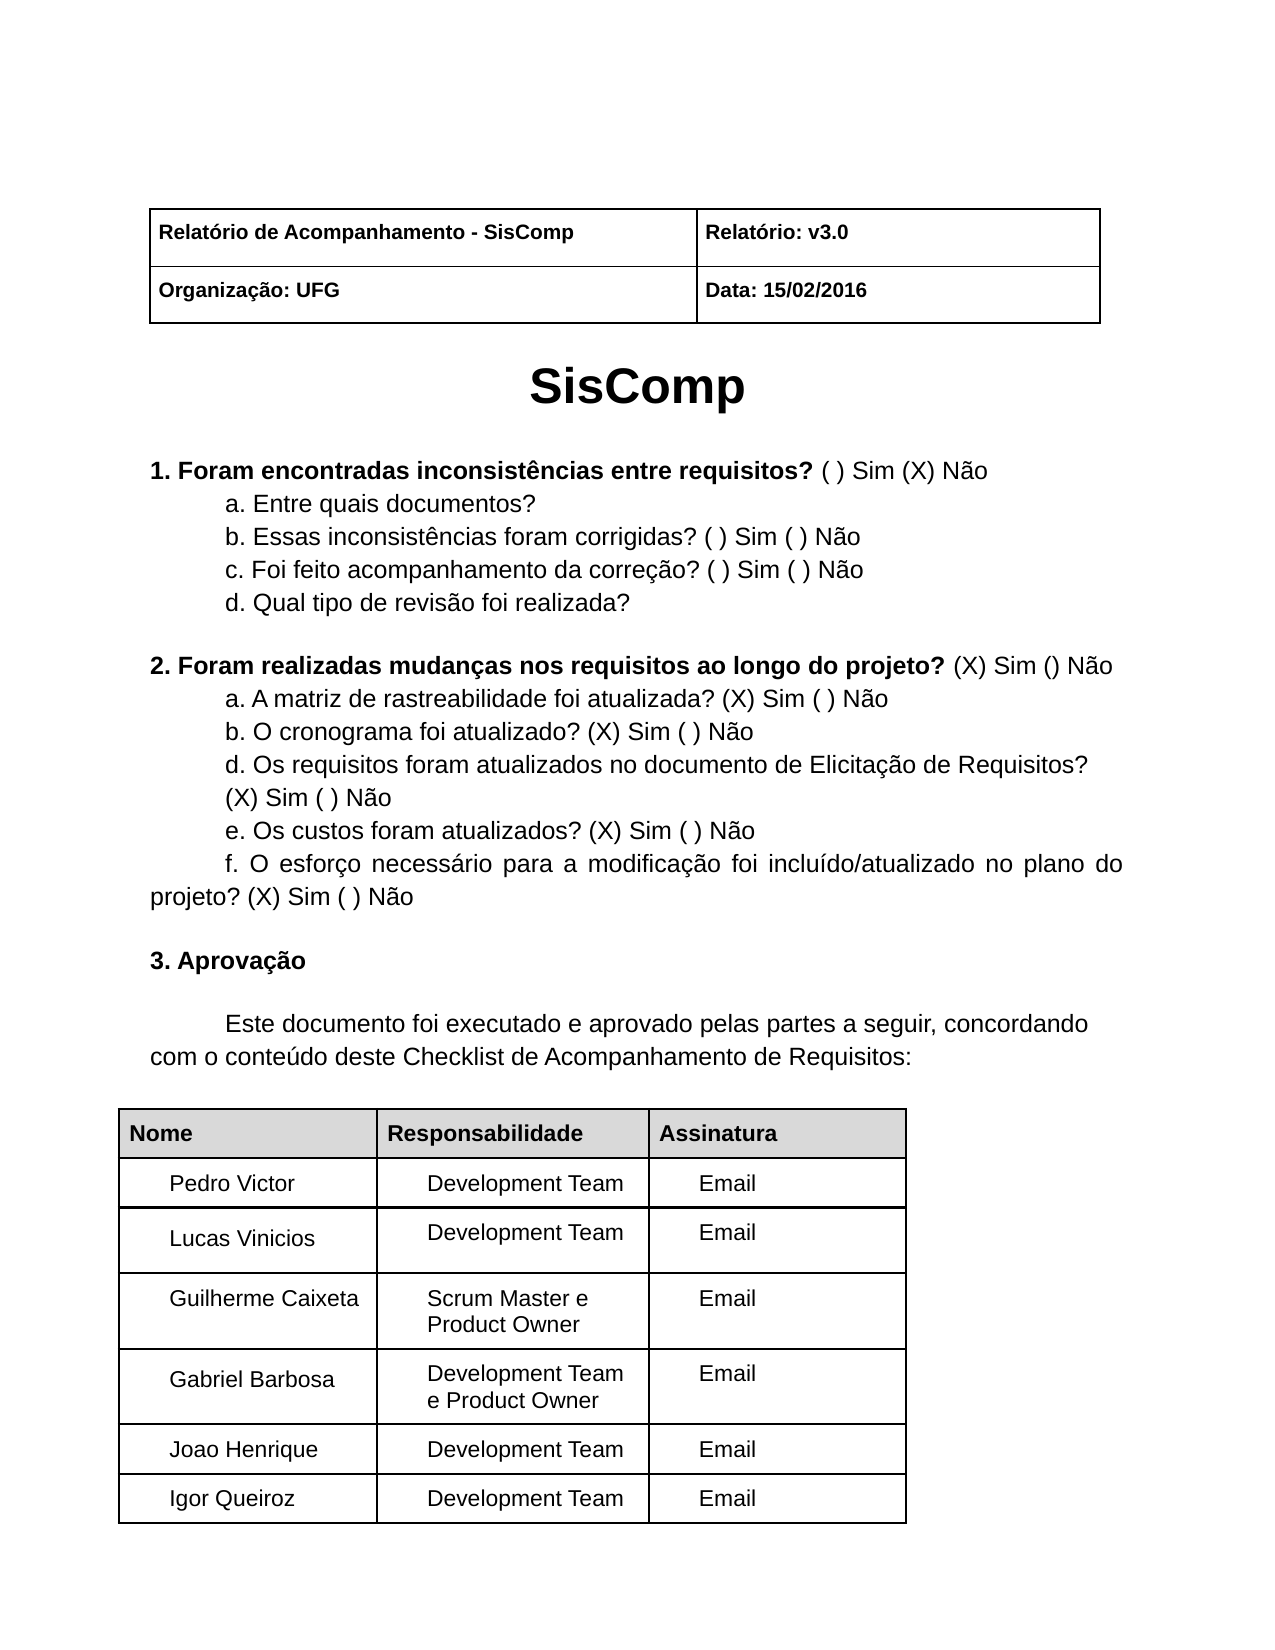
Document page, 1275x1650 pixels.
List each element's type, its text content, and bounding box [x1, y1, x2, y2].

table_header Relatório de Acompanhamento - SisComp [151, 210, 696, 266]
table_cell Pedro Victor [120, 1159, 376, 1206]
table_cell Development Team e Product Owner [378, 1350, 648, 1423]
text 3. Aprovação [150, 946, 1125, 974]
table_header Assinatura [650, 1110, 905, 1157]
table_cell Email [650, 1274, 905, 1348]
text b. O cronograma foi atualizado? (X) Sim ( ) Não [150, 717, 1125, 746]
table_header Nome [120, 1110, 376, 1157]
text a. A matriz de rastreabilidade foi atualizada? (X) Sim ( ) Não [150, 684, 1125, 713]
table_cell Data: 15/02/2016 [698, 267, 1099, 322]
table_cell Igor Queiroz [120, 1475, 376, 1522]
table_cell Scrum Master e Product Owner [378, 1274, 648, 1348]
text f. O esforço necessário para a modificação foi incluído/atualizado no plano do projeto? (X) Sim ( ) Não [150, 849, 1125, 911]
text e. Os custos foram atualizados? (X) Sim ( ) Não [150, 816, 1125, 845]
text 1. Foram encontradas inconsistências entre requisitos? ( ) Sim (X) Não [150, 456, 1125, 485]
table_cell Joao Henrique [120, 1425, 376, 1473]
table_cell Lucas Vinicios [120, 1209, 376, 1272]
table_header Responsabilidade [378, 1110, 648, 1157]
table_cell Email [650, 1425, 905, 1473]
text c. Foi feito acompanhamento da correção? ( ) Sim ( ) Não [150, 555, 1125, 584]
table_cell Email [650, 1159, 905, 1206]
table_cell Email [650, 1209, 905, 1272]
text 2. Foram realizadas mudanças nos requisitos ao longo do projeto? (X) Sim () Não [150, 651, 1125, 680]
text d. Qual tipo de revisão foi realizada? [150, 588, 1125, 617]
table_cell Development Team [378, 1209, 648, 1272]
table_cell Gabriel Barbosa [120, 1350, 376, 1423]
table_cell Guilherme Caixeta [120, 1274, 376, 1348]
text a. Entre quais documentos? [150, 489, 1125, 518]
table_cell Development Team [378, 1159, 648, 1206]
text b. Essas inconsistências foram corrigidas? ( ) Sim ( ) Não [150, 522, 1125, 551]
table_cell Development Team [378, 1425, 648, 1473]
table_cell Email [650, 1350, 905, 1423]
table_cell Email [650, 1475, 905, 1522]
text Este documento foi executado e aprovado pelas partes a seguir, concordando com o conteúdo deste Checklist de Acompanhamento de Requisitos: [150, 1009, 1125, 1071]
table_cell Development Team [378, 1475, 648, 1522]
text SisComp [150, 357, 1125, 414]
text (X) Sim ( ) Não [150, 783, 1125, 812]
table_header Relatório: v3.0 [698, 210, 1099, 266]
table_cell Organização: UFG [151, 267, 696, 322]
text d. Os requisitos foram atualizados no documento de Elicitação de Requisitos? [150, 750, 1125, 779]
